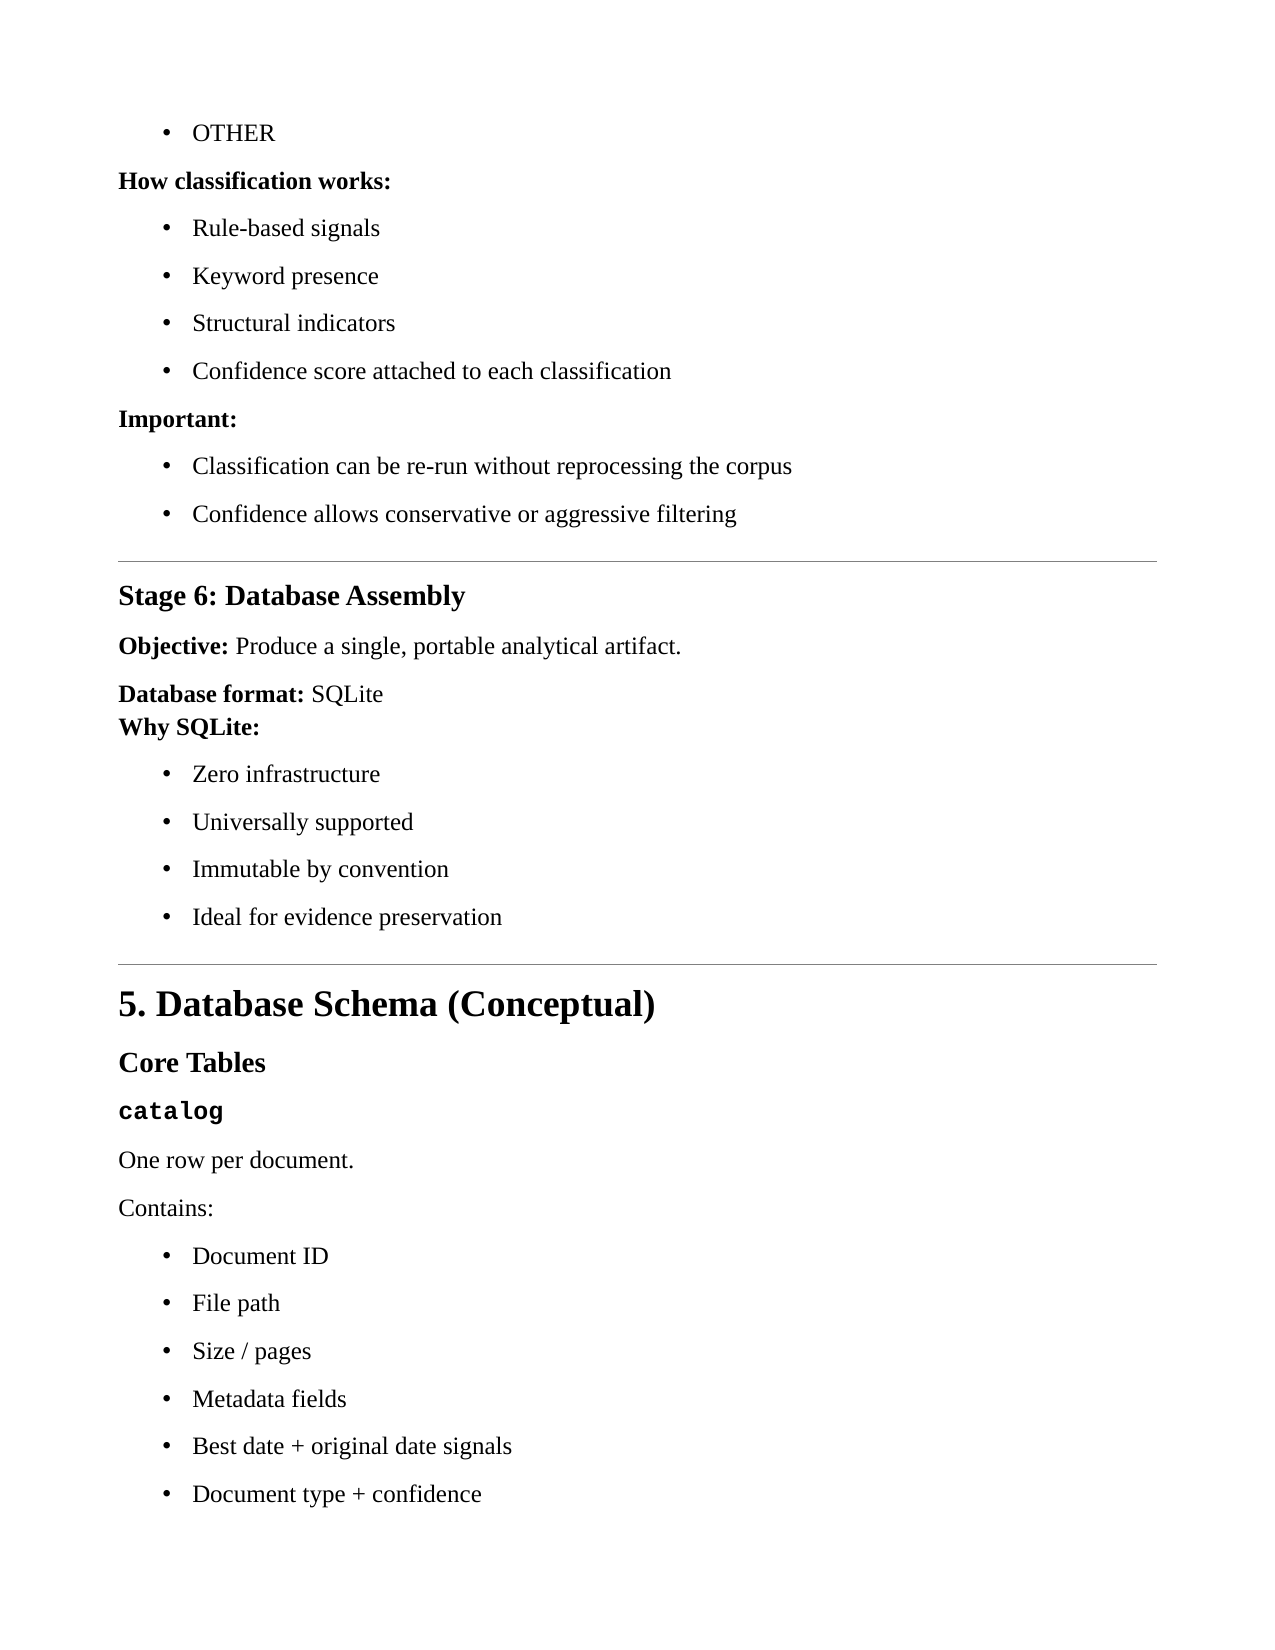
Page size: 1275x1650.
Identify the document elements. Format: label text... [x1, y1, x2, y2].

list Universally supported [162, 807, 1157, 836]
text Objective: Produce a single, portable analytical artifact. [118, 631, 1157, 660]
list Zero infrastructure [162, 759, 1157, 788]
list OTHER [162, 118, 1157, 147]
list Document type + confidence [162, 1479, 1157, 1508]
text Important: [118, 404, 1157, 432]
subtitle catalog [118, 1098, 1157, 1127]
list Keyword presence [162, 261, 1157, 290]
subtitle Stage 6: Database Assembly [118, 578, 1157, 612]
text One row per document. [118, 1146, 1157, 1174]
list File path [162, 1288, 1157, 1317]
text Database format: SQLite Why SQLite: [118, 679, 1157, 741]
subtitle Core Tables [118, 1045, 1157, 1079]
list Metadata fields [162, 1384, 1157, 1412]
list Best date + original date signals [162, 1431, 1157, 1460]
list Size / pages [162, 1336, 1157, 1365]
list Ideal for evidence preservation [162, 902, 1157, 931]
list Confidence score attached to each classification [162, 356, 1157, 385]
subtitle 5. Database Schema (Conceptual) [118, 981, 1157, 1024]
list Classification can be re-run without reprocessing the corpus [162, 451, 1157, 480]
list Rule-based signals [162, 213, 1157, 242]
text How classification works: [118, 166, 1157, 194]
list Structural indicators [162, 308, 1157, 337]
text Contains: [118, 1193, 1157, 1222]
list Document ID [162, 1241, 1157, 1269]
list Immutable by convention [162, 854, 1157, 883]
list Confidence allows conservative or aggressive filtering [162, 499, 1157, 528]
